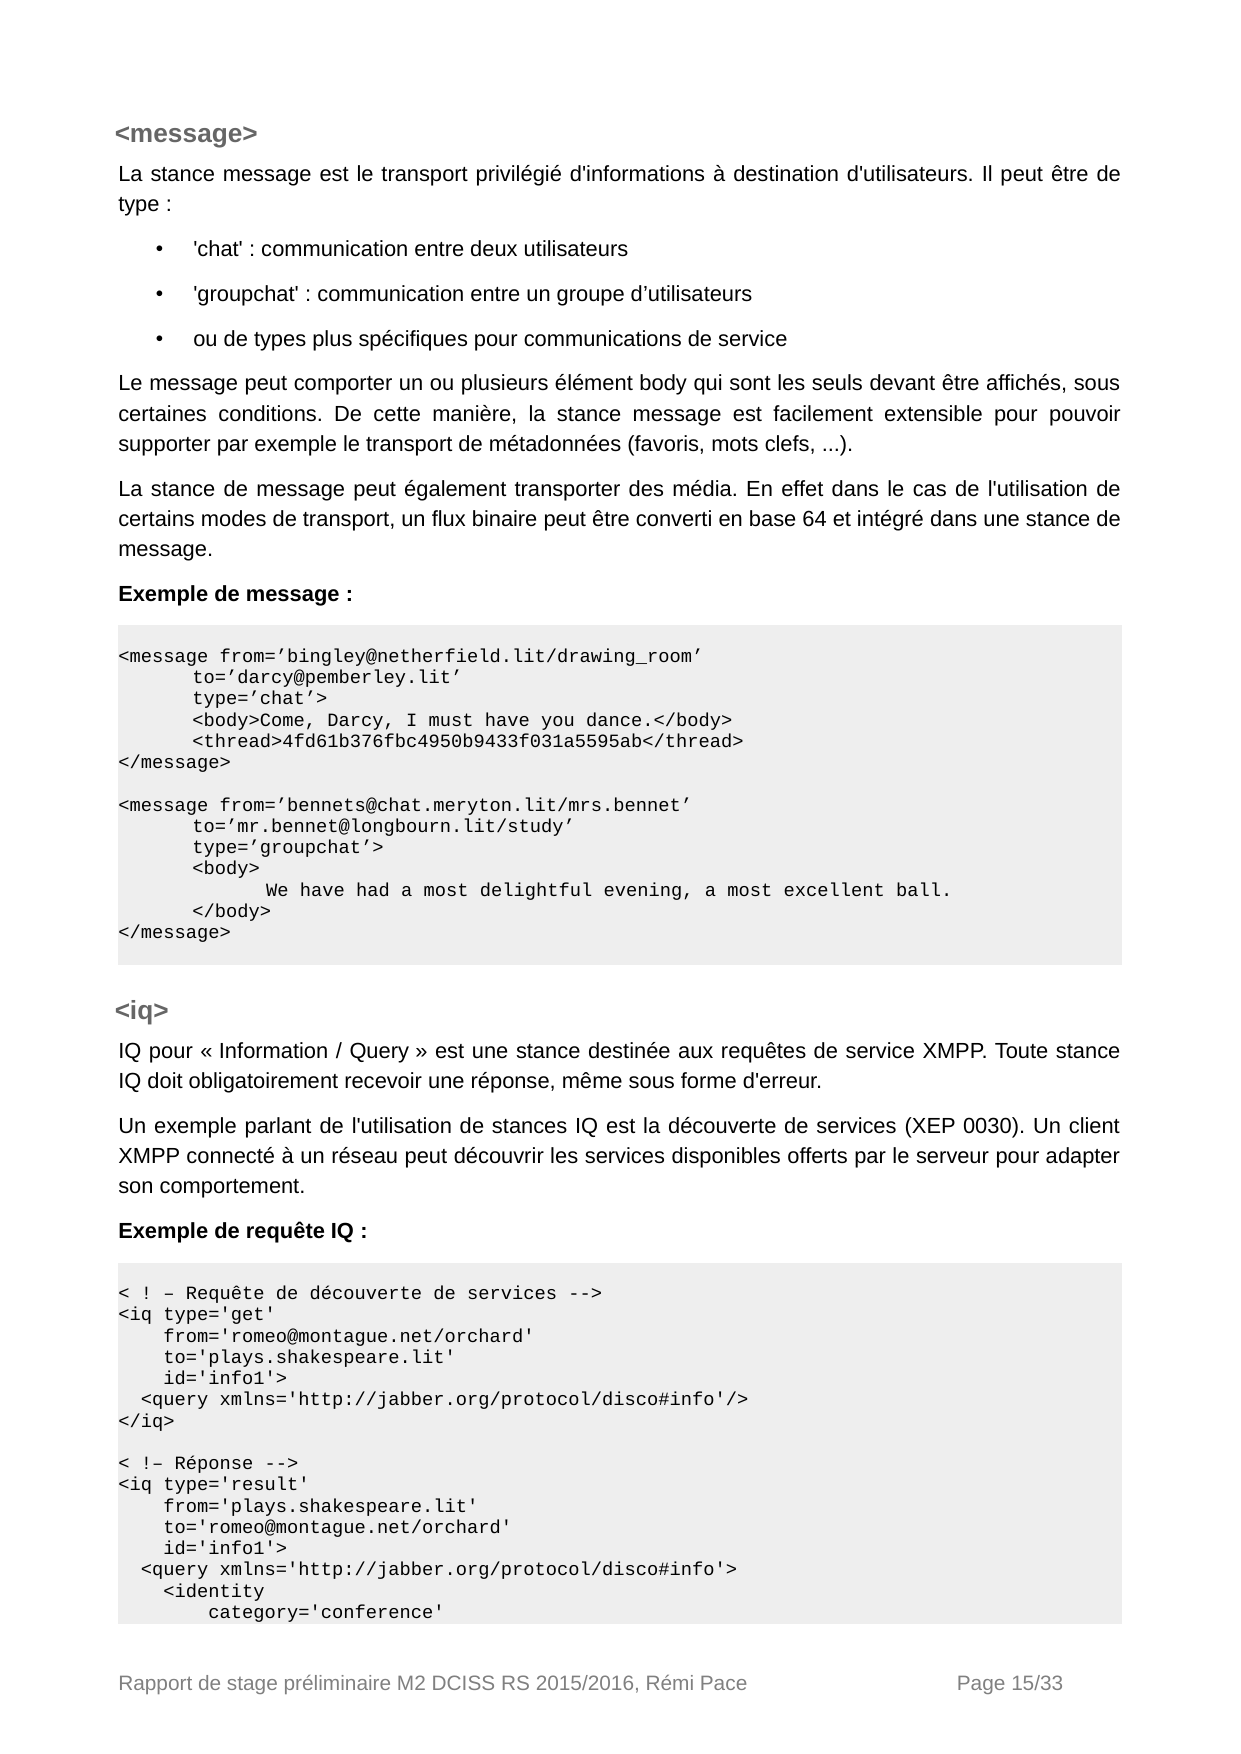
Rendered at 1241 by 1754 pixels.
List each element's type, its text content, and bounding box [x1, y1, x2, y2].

text </message> [118, 923, 1122, 944]
text from='plays.shakespeare.lit' [118, 1496, 1122, 1518]
text </iq> [118, 1411, 1122, 1433]
text </body> [118, 902, 1122, 923]
text <body>Come, Darcy, I must have you dance.</body> [118, 710, 1122, 732]
text <message from=’bennets@chat.meryton.lit/mrs.bennet’ [118, 795, 1122, 817]
text <query xmlns='http://jabber.org/protocol/disco#info'/> [118, 1390, 1122, 1411]
text to='romeo@montague.net/orchard' [118, 1518, 1122, 1539]
text to=’darcy@pemberley.lit’ [118, 668, 1122, 689]
text <iq type='result' [118, 1475, 1122, 1496]
list 'chat' : communication entre deux utilisateurs [156, 236, 1122, 261]
text We have had a most delightful evening, a most excellent ball. [118, 880, 1122, 902]
text id='info1'> [118, 1539, 1122, 1560]
text </message> [118, 753, 1122, 774]
text to='plays.shakespeare.lit' [118, 1348, 1122, 1369]
text from='romeo@montague.net/orchard' [118, 1326, 1122, 1348]
text La stance message est le transport privilégié d'informations à destination d'utilisateurs. Il peut être de type : [118, 161, 1122, 216]
text type=’chat’> [118, 689, 1122, 710]
text <thread>4fd61b376fbc4950b9433f031a5595ab</thread> [118, 732, 1122, 753]
text <iq type='get' [118, 1305, 1122, 1326]
text type=’groupchat’> [118, 838, 1122, 859]
subtitle <iq> [114, 995, 1122, 1025]
text to=’mr.bennet@longbourn.lit/study’ [118, 817, 1122, 838]
subtitle <message> [114, 118, 1122, 148]
text <query xmlns='http://jabber.org/protocol/disco#info'> [118, 1560, 1122, 1581]
text Exemple de message : [118, 581, 1122, 606]
text <message from=’bingley@netherfield.lit/drawing_room’ [118, 647, 1122, 668]
text Le message peut comporter un ou plusieurs élément body qui sont les seuls devant être affichés, sous certaines conditions. De cette manière, la stance message est facilement extensible pour pouvoir supporter par exemple le transport de métadonnées (favoris, mots clefs, ...). [118, 370, 1122, 456]
list 'groupchat' : communication entre un groupe d’utilisateurs [156, 281, 1122, 306]
text IQ pour « Information / Query » est une stance destinée aux requêtes de service XMPP. Toute stance IQ doit obligatoirement recevoir une réponse, même sous forme d'erreur. [118, 1038, 1122, 1093]
text La stance de message peut également transporter des média. En effet dans le cas de l'utilisation de certains modes de transport, un flux binaire peut être converti en base 64 et intégré dans une stance de message. [118, 475, 1122, 561]
text <identity [118, 1581, 1122, 1603]
text <body> [118, 859, 1122, 880]
text < ! – Requête de découverte de services --> [118, 1284, 1122, 1305]
text Un exemple parlant de l'utilisation de stances IQ est la découverte de services (XEP 0030). Un client XMPP connecté à un réseau peut découvrir les services disponibles offerts par le serveur pour adapter son comportement. [118, 1113, 1122, 1198]
text id='info1'> [118, 1369, 1122, 1390]
text category='conference' [118, 1603, 1122, 1624]
list ou de types plus spécifiques pour communications de service [156, 325, 1122, 351]
text Exemple de requête IQ : [118, 1218, 1122, 1243]
text < !– Réponse --> [118, 1454, 1122, 1475]
